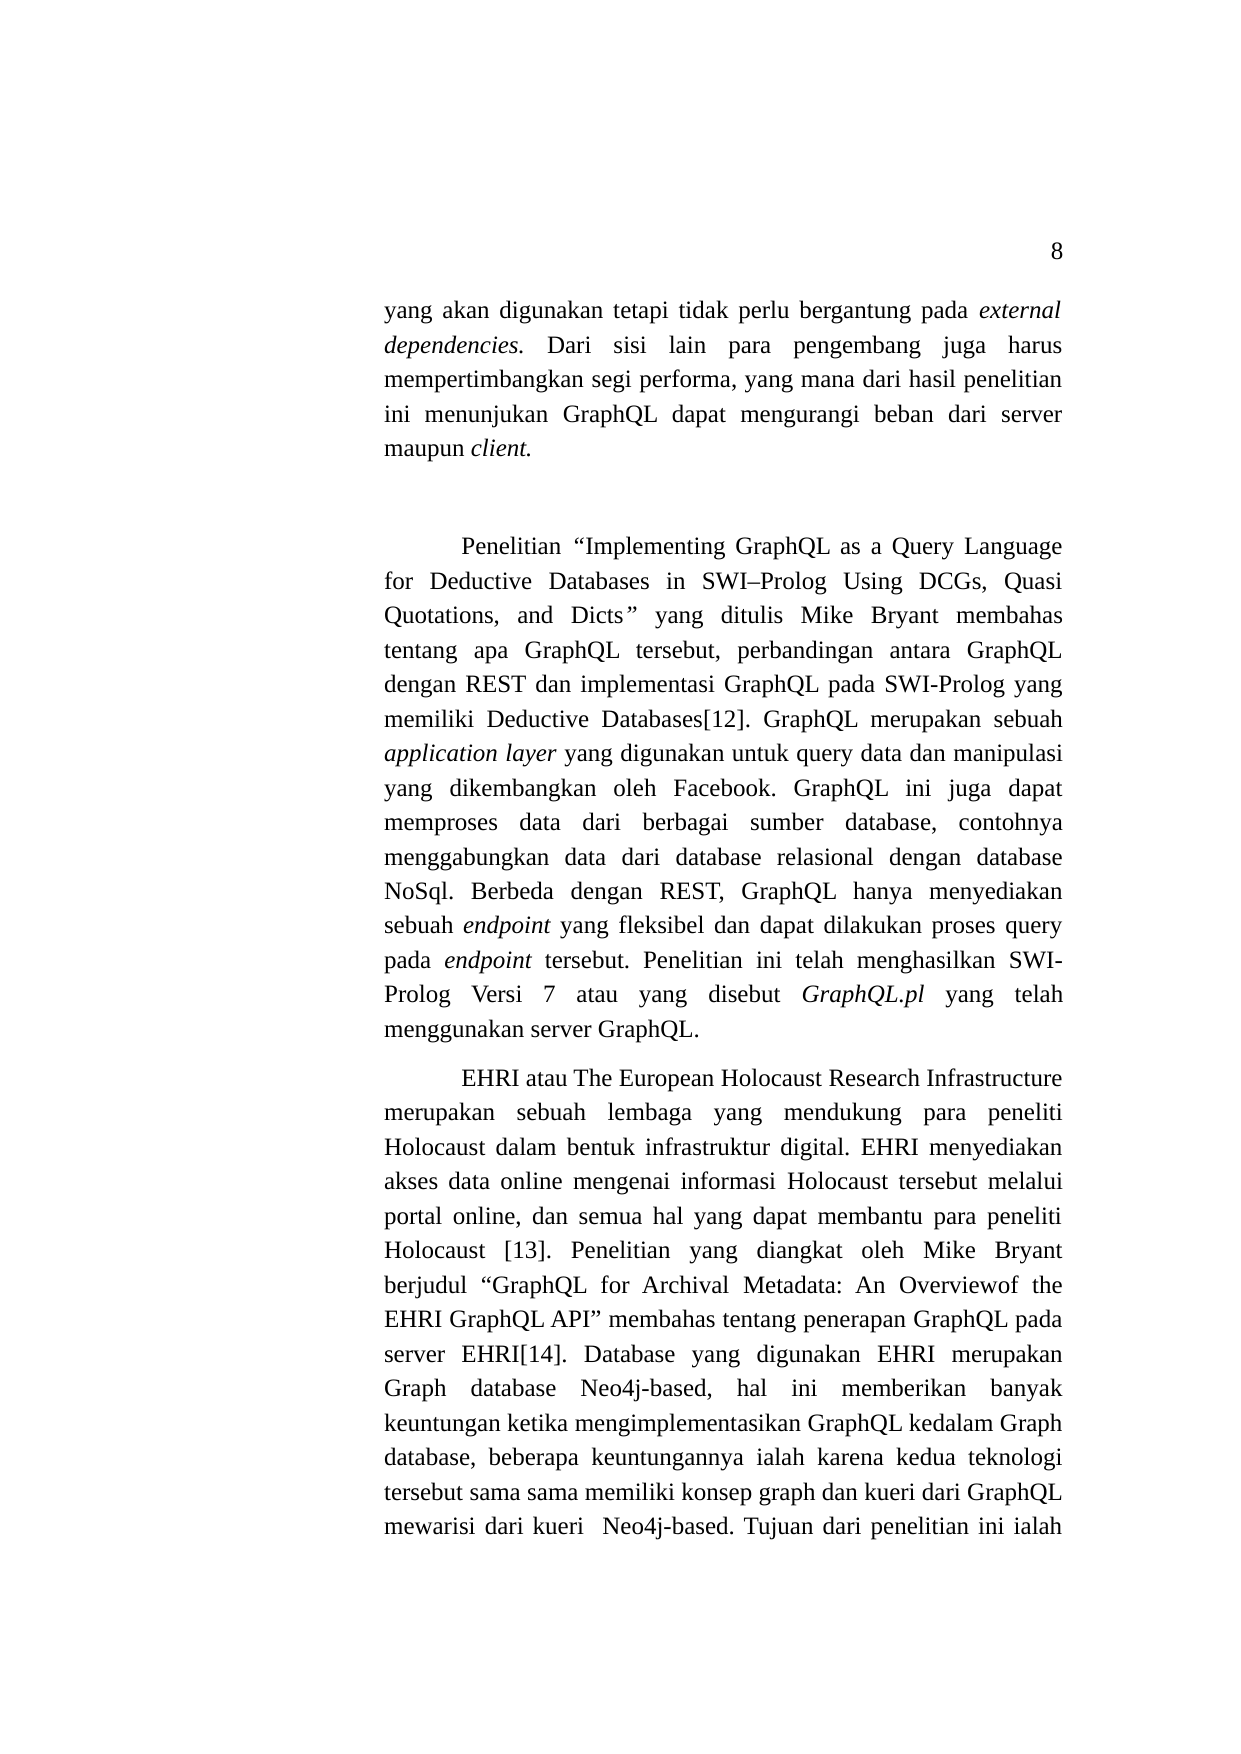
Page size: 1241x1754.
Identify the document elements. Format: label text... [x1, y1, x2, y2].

text Penelitian “Implementing GraphQL as a Query Language for Deductive Databases in SWI–Prolog Using DCGs, Quasi Quotations, and Dicts” yang ditulis Mike Bryant membahas tentang apa GraphQL tersebut, perbandingan antara GraphQL dengan REST dan implementasi GraphQL pada SWI-Prolog yang memiliki Deductive Databases[12]. GraphQL merupakan sebuah application layer yang digunakan untuk query data dan manipulasi yang dikembangkan oleh Facebook. GraphQL ini juga dapat memproses data dari berbagai sumber database, contohnya menggabungkan data dari database relasional dengan database NoSql. Berbeda dengan REST, GraphQL hanya menyediakan sebuah endpoint yang fleksibel dan dapat dilakukan proses query pada endpoint tersebut. Penelitian ini telah menghasilkan SWI-Prolog Versi 7 atau yang disebut GraphQL.pl yang telah menggunakan server GraphQL. [384, 531, 1063, 1043]
text yang akan digunakan tetapi tidak perlu bergantung pada external dependencies. Dari sisi lain para pengembang juga harus mempertimbangkan segi performa, yang mana dari hasil penelitian ini menunjukan GraphQL dapat mengurangi beban dari server maupun client. [384, 295, 1063, 462]
text EHRI atau The European Holocaust Research Infrastructure merupakan sebuah lembaga yang mendukung para peneliti Holocaust dalam bentuk infrastruktur digital. EHRI menyediakan akses data online mengenai informasi Holocaust tersebut melalui portal online, dan semua hal yang dapat membantu para peneliti Holocaust [13]. Penelitian yang diangkat oleh Mike Bryant berjudul “GraphQL for Archival Metadata: An Overviewof the EHRI GraphQL API” membahas tentang penerapan GraphQL pada server EHRI[14]. Database yang digunakan EHRI merupakan Graph database Neo4j-based, hal ini memberikan banyak keuntungan ketika mengimplementasikan GraphQL kedalam Graph database, beberapa keuntungannya ialah karena kedua teknologi tersebut sama sama memiliki konsep graph dan kueri dari GraphQL mewarisi dari kueri Neo4j-based. Tujuan dari penelitian ini ialah [384, 1063, 1063, 1540]
